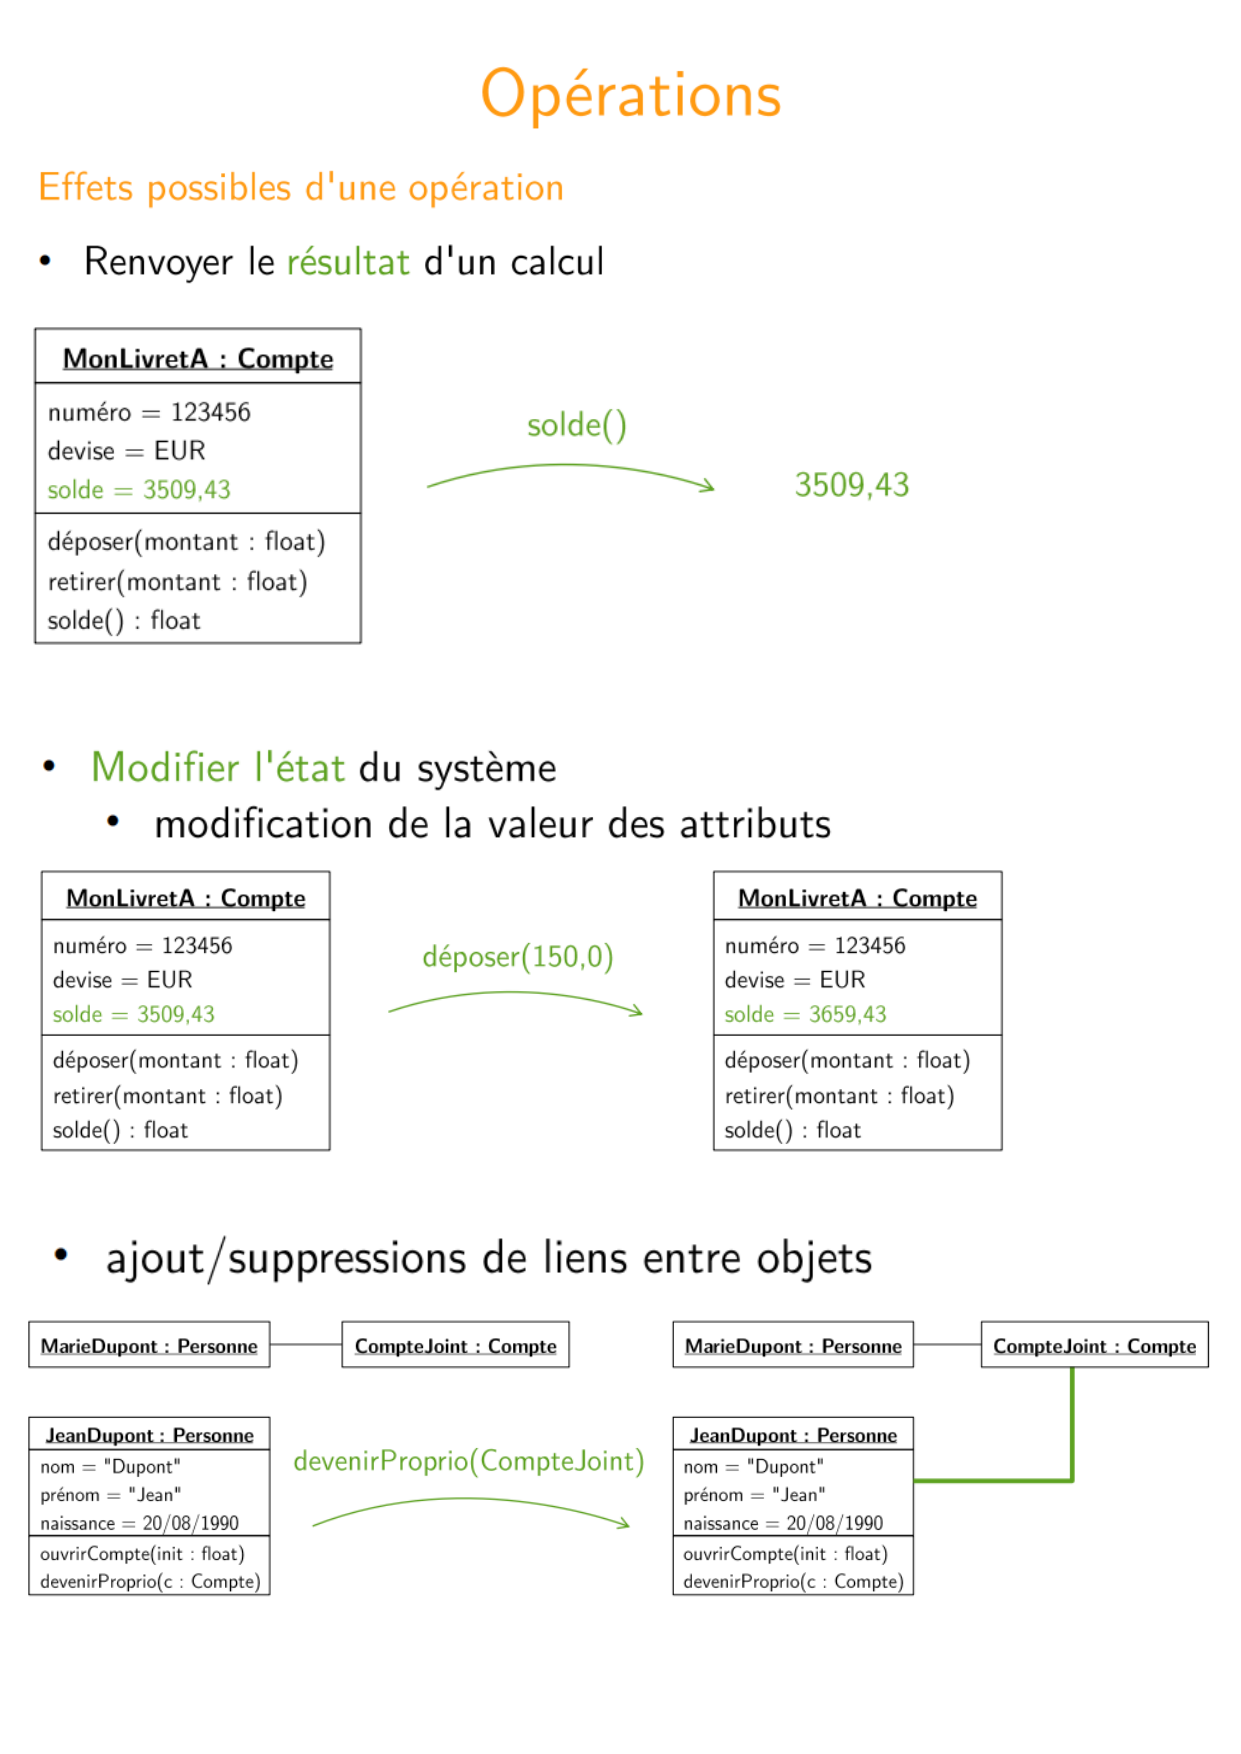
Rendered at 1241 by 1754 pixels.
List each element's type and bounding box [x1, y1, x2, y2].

picture [21, 1307, 1220, 1618]
picture [46, 1225, 883, 1292]
picture [34, 738, 1012, 1158]
picture [26, 306, 937, 652]
picture [21, 25, 842, 287]
